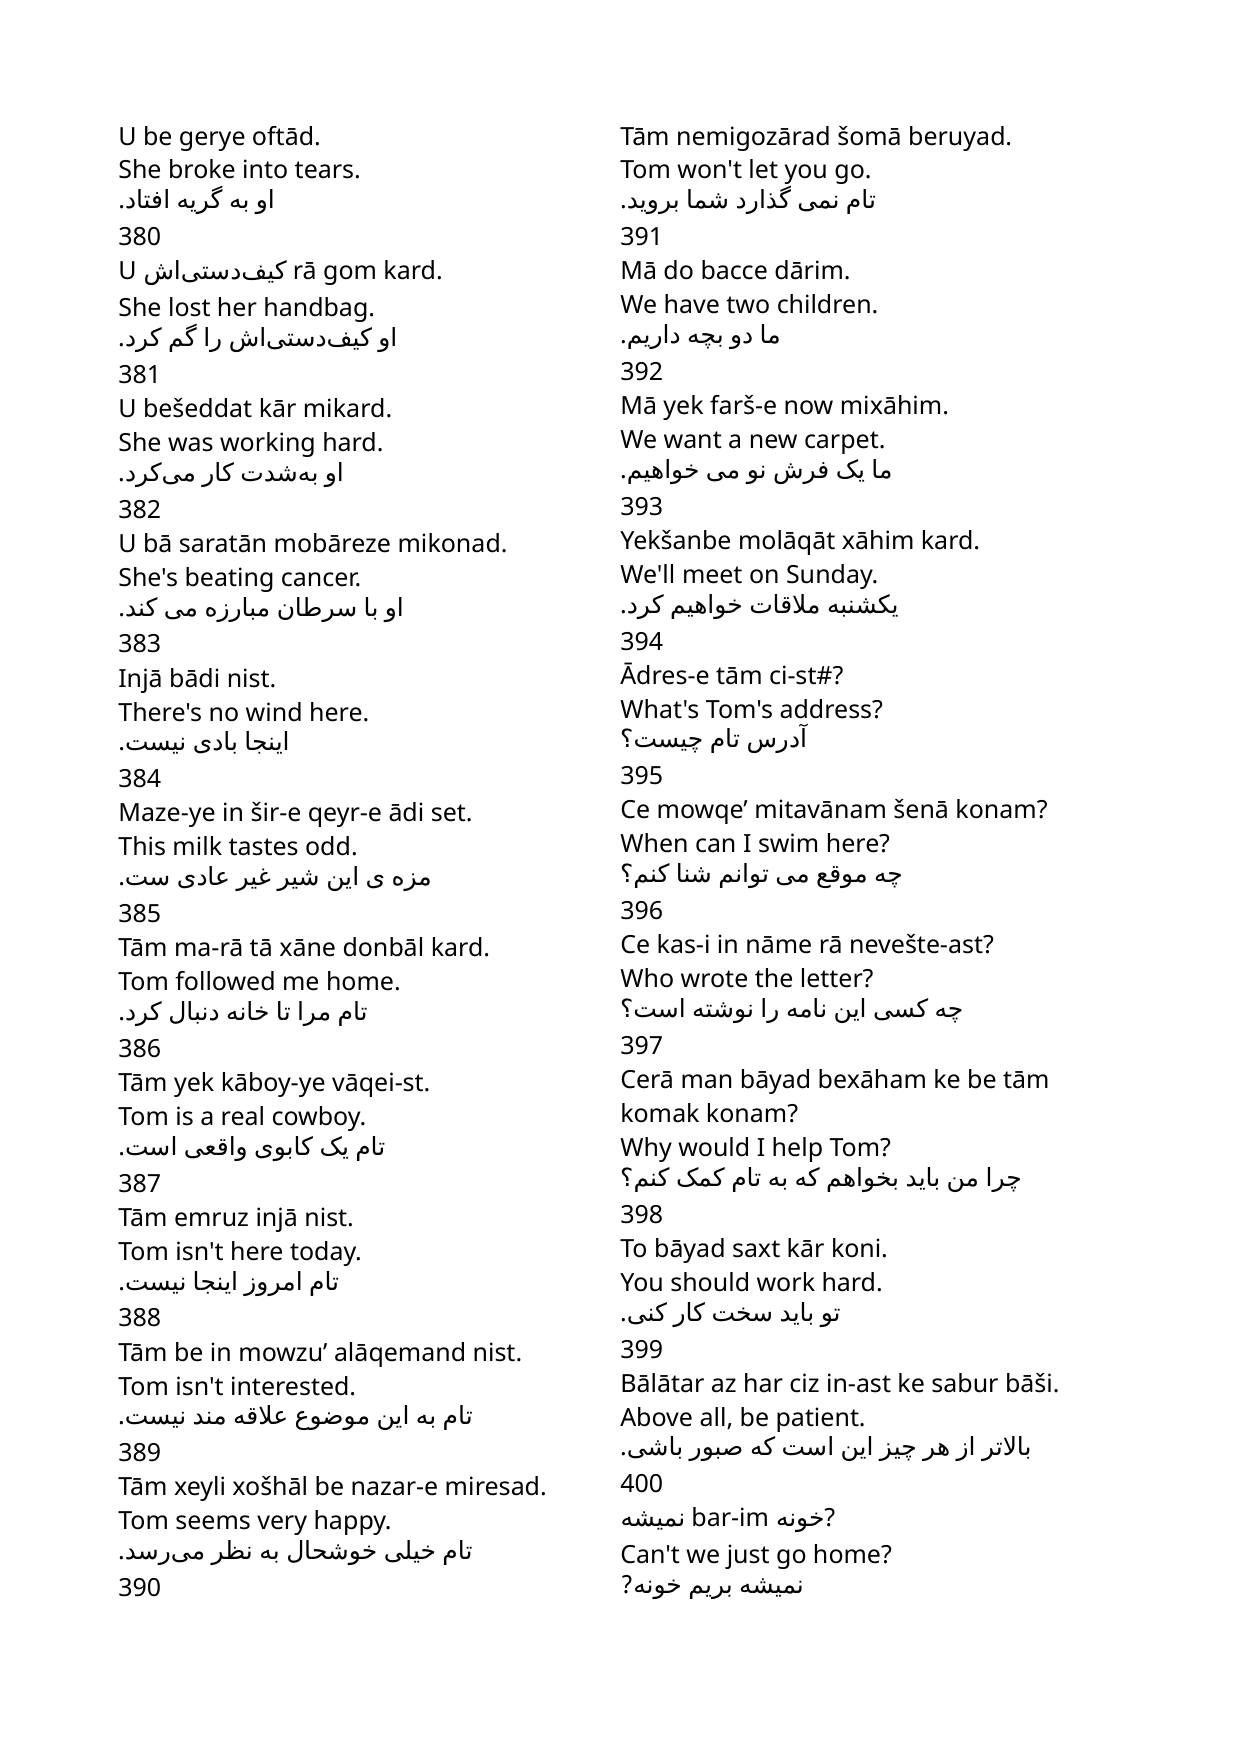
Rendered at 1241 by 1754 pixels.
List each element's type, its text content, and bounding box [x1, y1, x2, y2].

text 382 [118, 491, 620, 525]
text Above all, be patient. [620, 1399, 1122, 1433]
text 381 [118, 357, 620, 391]
text 392 [620, 354, 1122, 388]
text تام نمی گذارد شما بروید. [620, 186, 1122, 219]
text U bešeddat kār mi‌kard. [118, 391, 620, 425]
text 383 [118, 626, 620, 660]
text Ādres-e tām ci-st#? [620, 657, 1122, 691]
text 393 [620, 488, 1122, 522]
text 385 [118, 896, 620, 930]
text Can't we just go home? [620, 1537, 1122, 1571]
text She's beating cancer. [118, 559, 620, 593]
text Tām ma-rā tā xāne donbāl kard. [118, 930, 620, 964]
text او به‌شدت کار می‌کرد. [118, 459, 620, 491]
text بالاتر از هر چیز این است که صبور باشی. [620, 1433, 1122, 1466]
text Tām yek kāboy-ye vāqei-st. [118, 1064, 620, 1099]
text آدرس تام چیست؟ [620, 725, 1122, 758]
text Tām nemi‌gozārad šomā beruyad. [620, 118, 1122, 152]
text Cerā man bāyad bexāham ke be tām komak konam? [620, 1062, 1122, 1130]
text 386 [118, 1031, 620, 1064]
text Yekšanbe molāqāt xāhim kard. [620, 522, 1122, 557]
text Mā do bacce dārim. [620, 253, 1122, 287]
text We'll meet on Sunday. [620, 557, 1122, 591]
text تام به این موضوع علاقه مند نیست. [118, 1402, 620, 1435]
text Tom followed me home. [118, 964, 620, 998]
text She broke into tears. [118, 152, 620, 186]
text 390 [118, 1570, 620, 1604]
text 387 [118, 1165, 620, 1199]
text او به گریه افتاد. [118, 186, 620, 219]
text When can I swim here? [620, 826, 1122, 860]
text Tom isn't interested. [118, 1368, 620, 1402]
text U bā saratān mobāreze mi‌konad. [118, 525, 620, 559]
text U be gerye oftād. [118, 118, 620, 152]
text 394 [620, 623, 1122, 657]
text ما یک فرش نو می خواهیم. [620, 456, 1122, 488]
text 397 [620, 1028, 1122, 1062]
text Ce kas-i in nāme rā nevešte-ast? [620, 927, 1122, 961]
text نمیشه بریم خونه? [620, 1571, 1122, 1604]
text Tom is a real cowboy. [118, 1099, 620, 1133]
text ما دو بچه داریم. [620, 321, 1122, 354]
text She was working hard. [118, 425, 620, 459]
text Injā bādi nist. [118, 660, 620, 694]
text Tom won't let you go. [620, 152, 1122, 186]
text تام خیلی خوشحال به نظر می‌رسد. [118, 1537, 620, 1570]
text We want a new carpet. [620, 422, 1122, 456]
text او کیف‌دستی‌اش را گم کرد. [118, 324, 620, 357]
text Why would I help Tom? [620, 1130, 1122, 1164]
text یکشنبه ملاقات خواهیم کرد. [620, 591, 1122, 623]
text Who wrote the letter? [620, 961, 1122, 995]
text او با سرطان مبارزه می کند. [118, 593, 620, 626]
text تو باید سخت کار کنی. [620, 1299, 1122, 1331]
text 396 [620, 893, 1122, 927]
text تام یک کابوی واقعی است. [118, 1133, 620, 1165]
text Tām be in mowzu’ alāqemand nist. [118, 1334, 620, 1368]
text 380 [118, 219, 620, 253]
text 395 [620, 758, 1122, 792]
text 398 [620, 1196, 1122, 1231]
text Tām xeyli xošhāl be nazar-e mi‌resad. [118, 1469, 620, 1503]
text You should work hard. [620, 1264, 1122, 1299]
text تام مرا تا خانه دنبال کرد. [118, 998, 620, 1031]
text Ce mowqe’ mi‌tavānam šenā konam? [620, 792, 1122, 826]
text مزه ی این شیر غیر عادی ست. [118, 863, 620, 896]
text U کیف‌دستی‌اش rā gom kard. [118, 253, 620, 290]
text تام امروز اینجا نیست. [118, 1267, 620, 1300]
text 400 [620, 1466, 1122, 1500]
text 399 [620, 1331, 1122, 1365]
text Tom seems very happy. [118, 1503, 620, 1537]
text We have two children. [620, 287, 1122, 321]
text 384 [118, 761, 620, 795]
text What's Tom's address? [620, 691, 1122, 725]
text This milk tastes odd. [118, 829, 620, 863]
text چه کسی این نامه را نوشته است؟ [620, 995, 1122, 1028]
text 389 [118, 1435, 620, 1469]
text 388 [118, 1300, 620, 1334]
text There's no wind here. [118, 694, 620, 728]
text 391 [620, 219, 1122, 253]
text اینجا بادی نیست. [118, 728, 620, 761]
text Maze‌-ye in šir-e qeyr-e ādi set. [118, 795, 620, 829]
text Tom isn't here today. [118, 1233, 620, 1267]
text She lost her handbag. [118, 290, 620, 324]
text چه موقع می توانم شنا کنم؟ [620, 860, 1122, 893]
text چرا من باید بخواهم که به تام کمک کنم؟ [620, 1164, 1122, 1196]
text To bāyad saxt kār koni. [620, 1231, 1122, 1264]
text نمیشه bar-im خونه? [620, 1500, 1122, 1537]
text Tām emruz injā nist. [118, 1199, 620, 1233]
text Bālātar az har ciz in-ast ke sabur bāši. [620, 1365, 1122, 1399]
text Mā yek farš-e now mi‌xāhim. [620, 388, 1122, 422]
